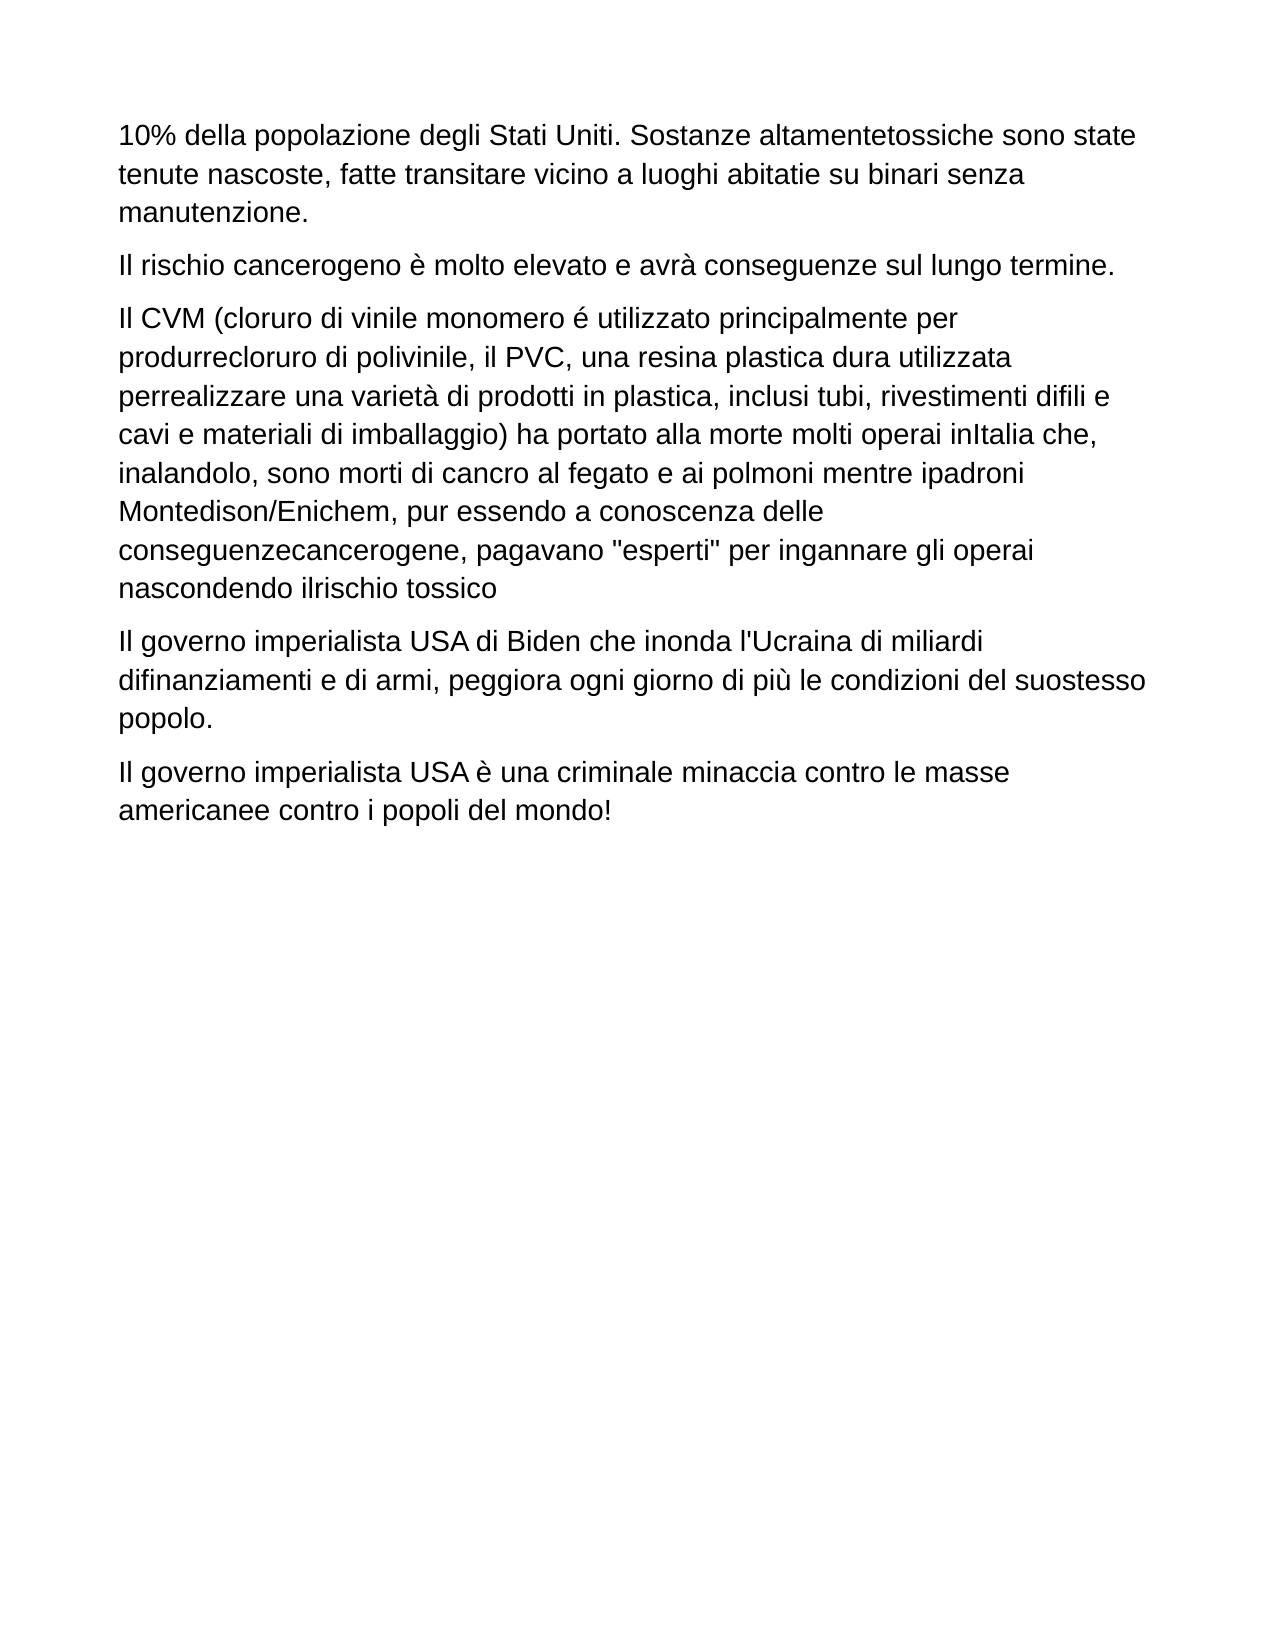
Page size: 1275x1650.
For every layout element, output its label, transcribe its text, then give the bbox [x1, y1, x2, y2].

text Il governo imperialista USA di Biden che inonda l'Ucraina di miliardi difinanziamenti e di armi, peggiora ogni giorno di più le condizioni del suostesso popolo. [118, 624, 1157, 735]
text Il CVM (cloruro di vinile monomero é utilizzato principalmente per produrrecloruro di polivinile, il PVC, una resina plastica dura utilizzata perrealizzare una varietà di prodotti in plastica, inclusi tubi, rivestimenti difili e cavi e materiali di imballaggio) ha portato alla morte molti operai inItalia che, inalandolo, sono morti di cancro al fegato e ai polmoni mentre ipadroni Montedison/Enichem, pur essendo a conoscenza delle conseguenzecancerogene, pagavano "esperti" per ingannare gli operai nascondendo ilrischio tossico [118, 301, 1157, 605]
text Il rischio cancerogeno è molto elevato e avrà conseguenze sul lungo termine. [118, 248, 1157, 282]
text Il governo imperialista USA è una criminale minaccia contro le masse americanee contro i popoli del mondo! [118, 754, 1157, 827]
text 10% della popolazione degli Stati Uniti. Sostanze altamentetossiche sono state tenute nascoste, fatte transitare vicino a luoghi abitatie su binari senza manutenzione. [118, 118, 1157, 229]
